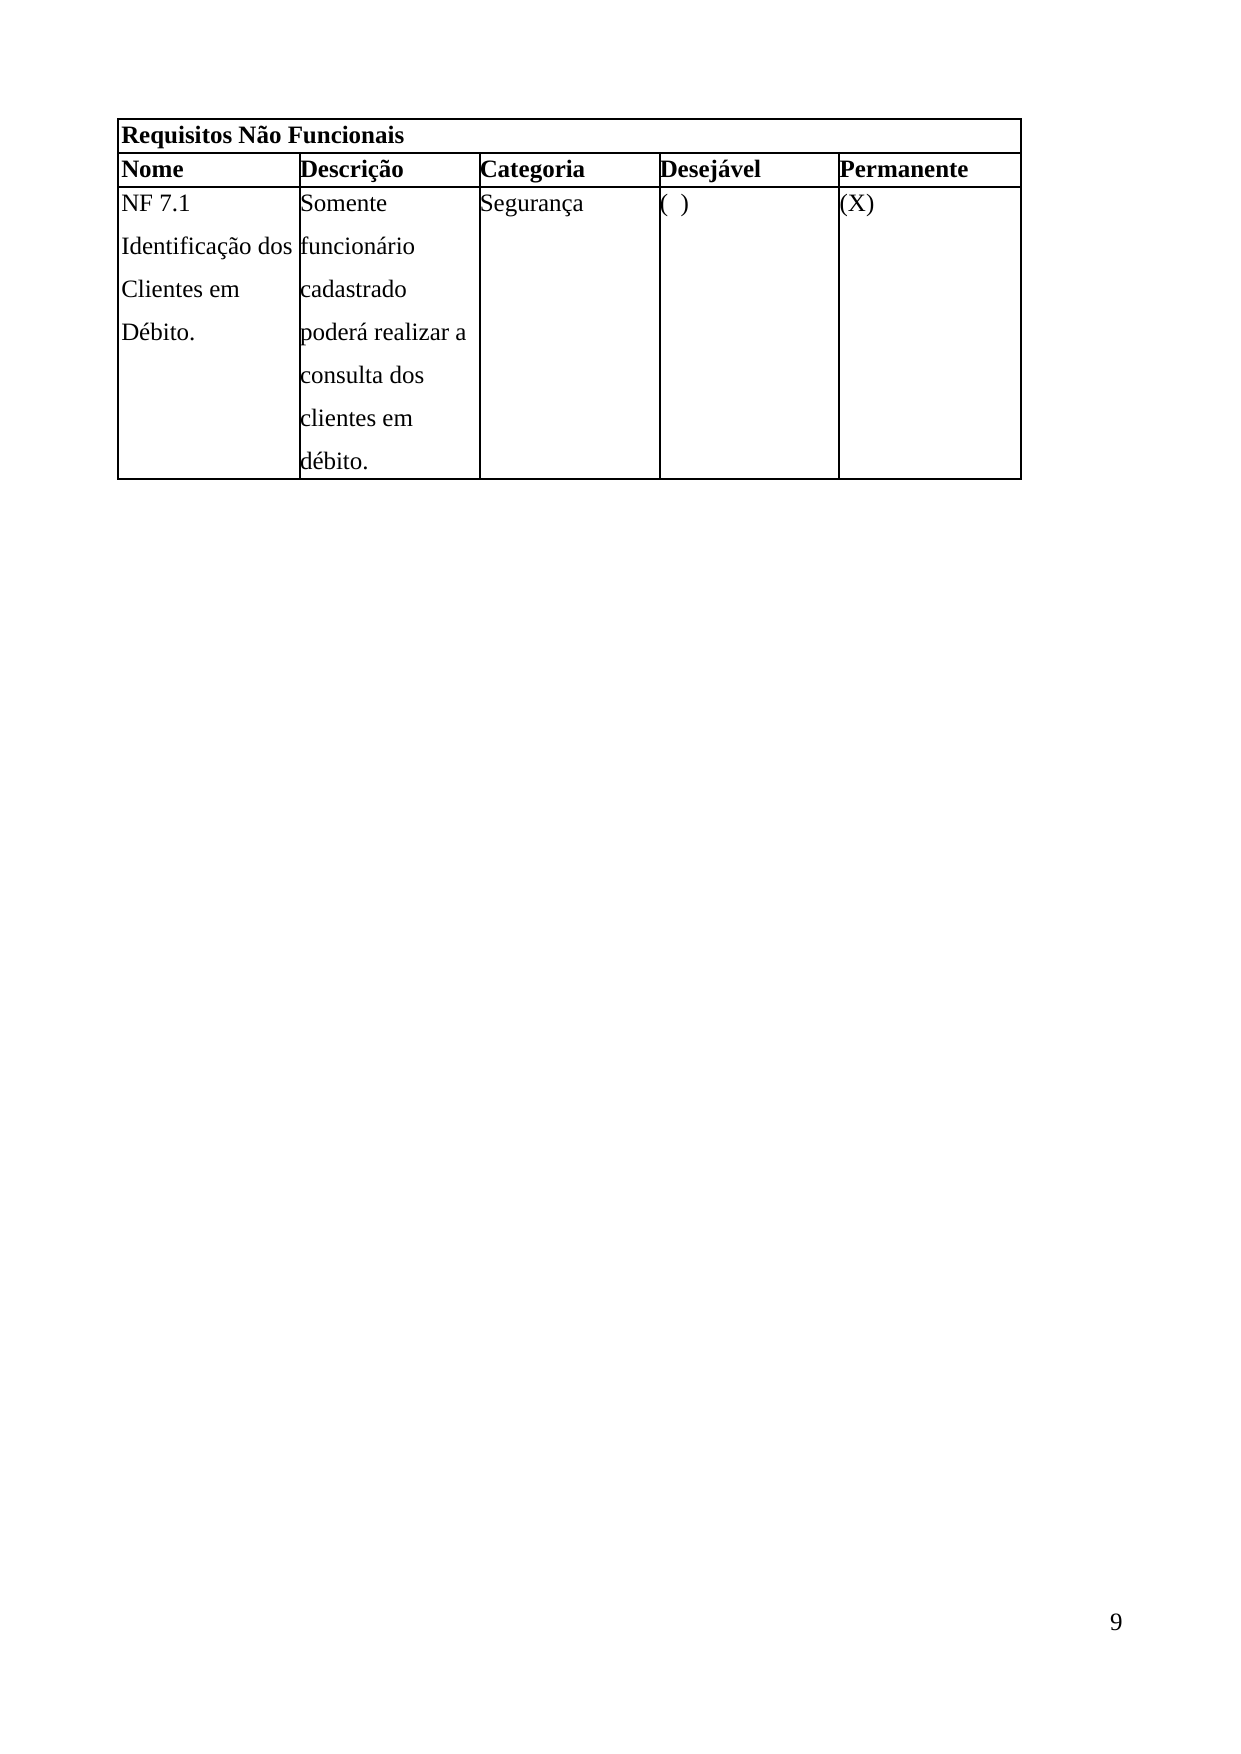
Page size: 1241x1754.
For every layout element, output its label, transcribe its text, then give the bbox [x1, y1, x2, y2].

table_cell Desejável [661, 154, 838, 186]
table_cell Segurança [481, 188, 659, 478]
table_cell Permanente [840, 154, 1020, 186]
table_cell Nome [119, 154, 299, 186]
table_cell NF 7.1 Identificação dos Clientes em Débito. [119, 188, 299, 478]
table_cell Somente funcionário cadastrado poderá realizar a consulta dos clientes em débito. [301, 188, 479, 478]
table_cell Descrição [301, 154, 479, 186]
table_cell (X) [840, 188, 1020, 478]
table_cell ( ) [661, 188, 838, 478]
table_cell Categoria [481, 154, 659, 186]
table_cell Requisitos Não Funcionais [119, 120, 1020, 152]
